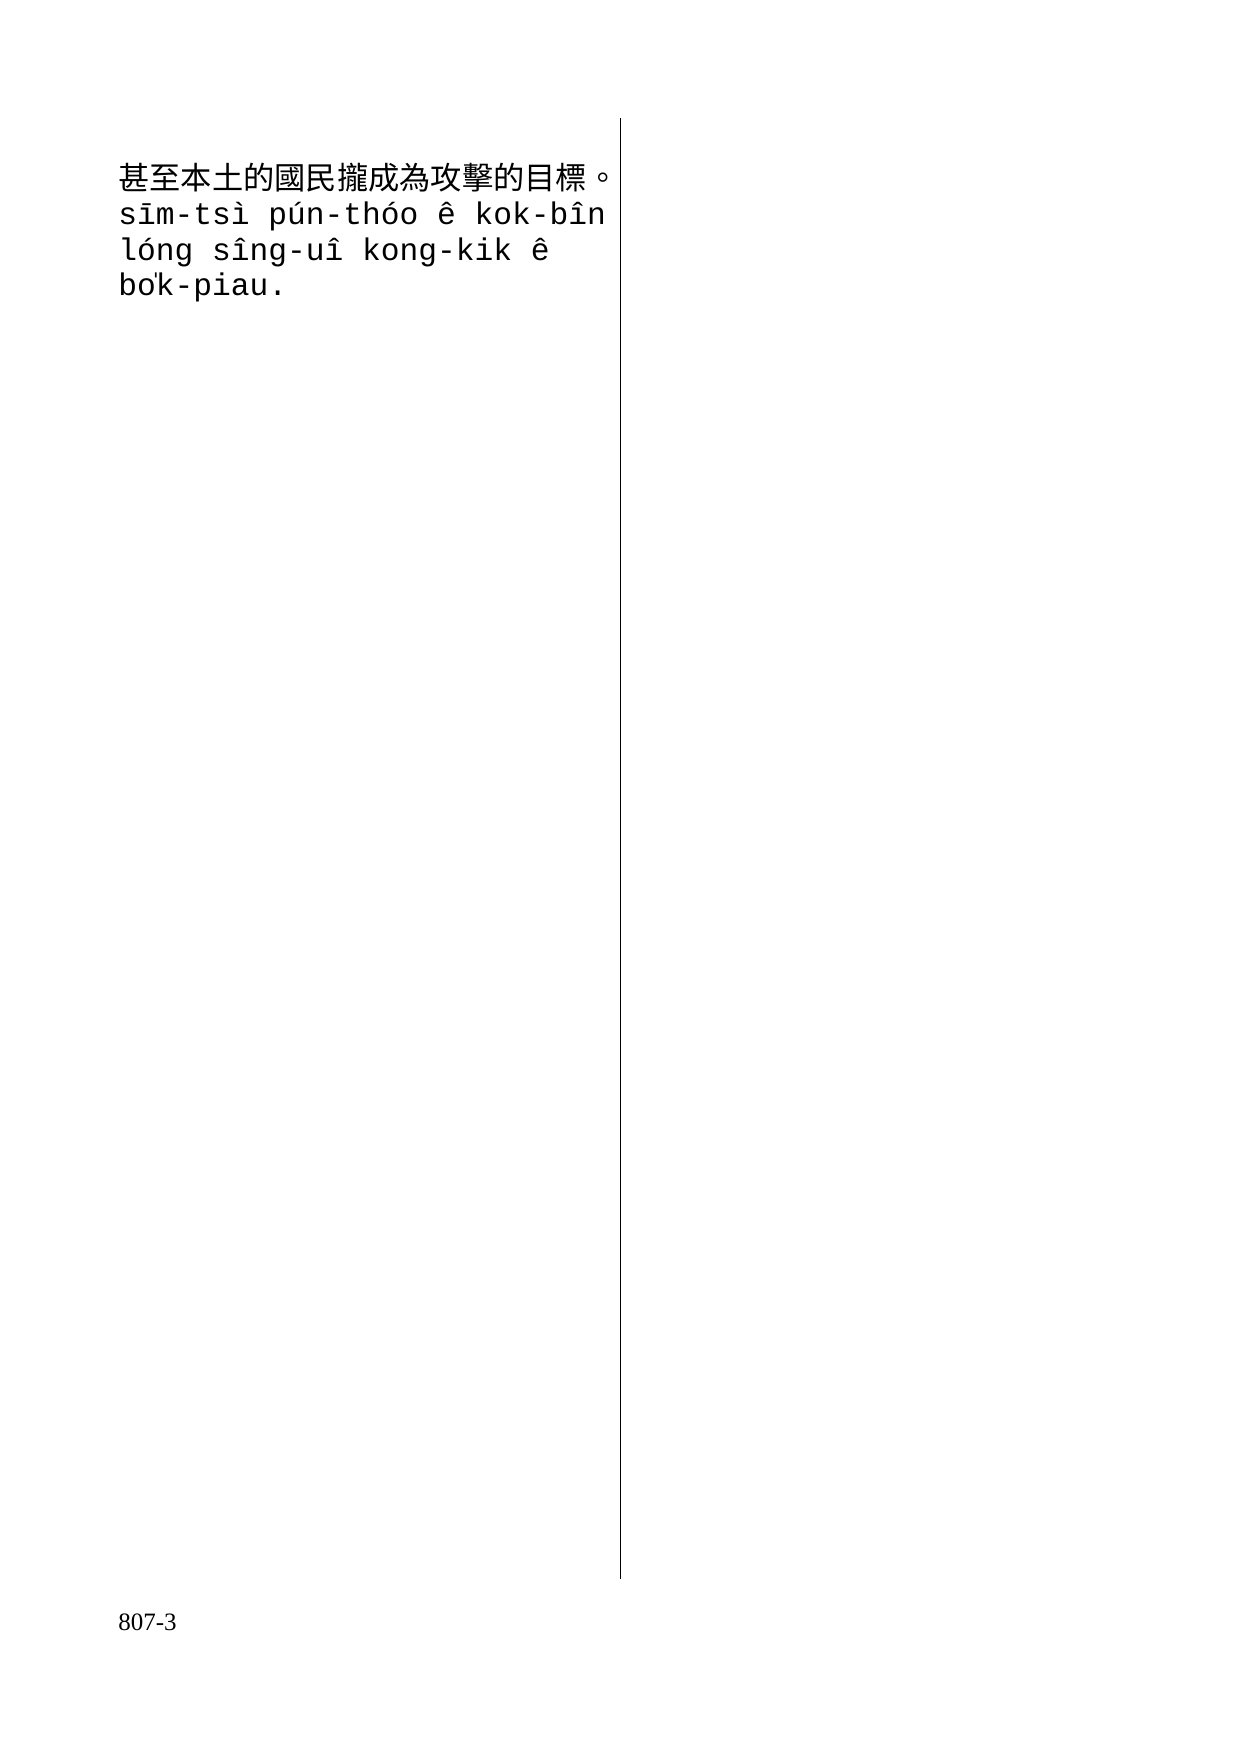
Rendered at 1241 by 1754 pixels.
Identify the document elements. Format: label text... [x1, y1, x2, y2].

text sīm-tsì pún-thóo ê kok-bîn lóng sîng-uî kong-kik ê bo̍k-piau. [118, 199, 618, 305]
text 甚至本土的國民攏成為攻擊的目標。 [118, 153, 618, 199]
